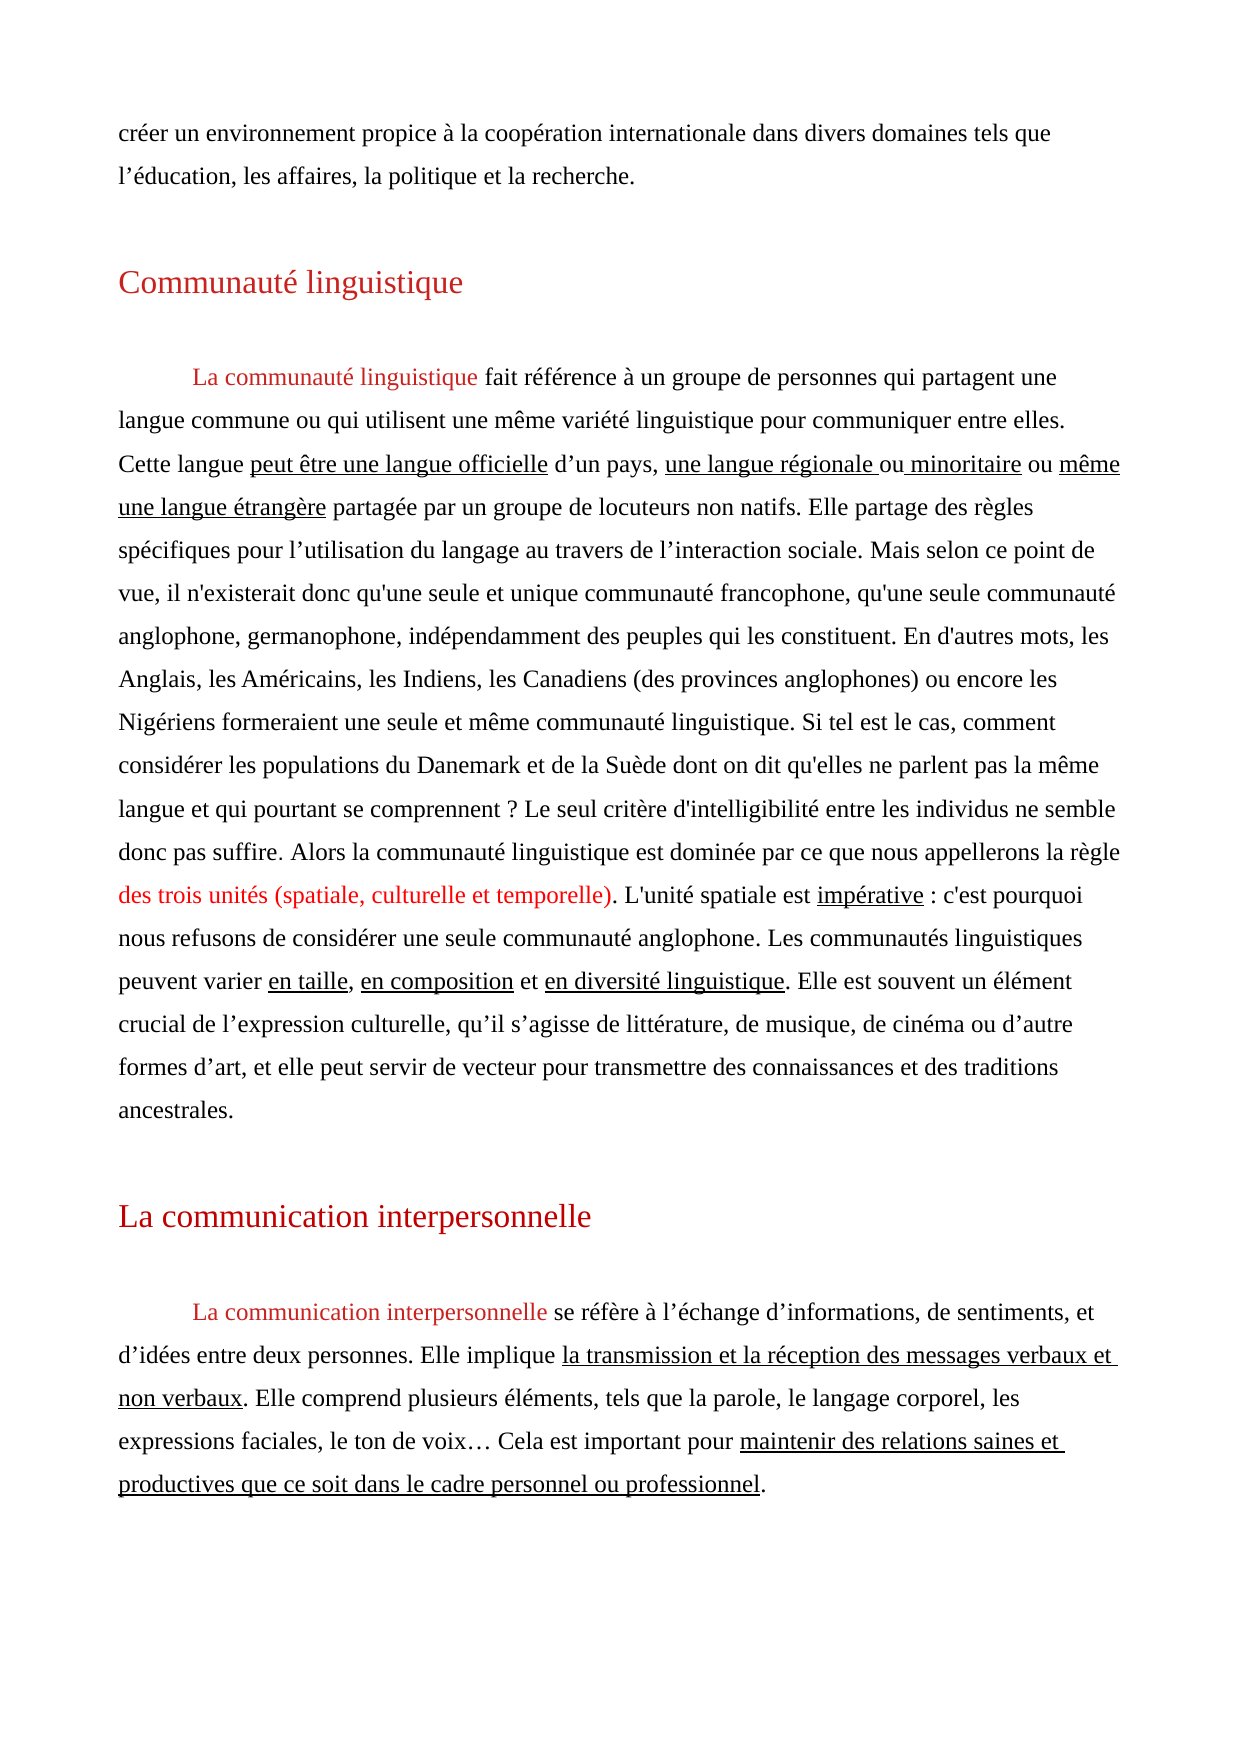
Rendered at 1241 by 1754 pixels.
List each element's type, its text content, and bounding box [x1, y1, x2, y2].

text Communauté linguistique [118, 262, 1122, 300]
text créer un environnement propice à la coopération internationale dans divers domaines tels que l’éducation, les affaires, la politique et la recherche. [118, 118, 1122, 190]
text La communication interpersonnelle se réfère à l’échange d’informations, de sentiments, et d’idées entre deux personnes. Elle implique la transmission et la réception des messages verbaux et non verbaux. Elle comprend plusieurs éléments, tels que la parole, le langage corporel, les expressions faciales, le ton de voix… Cela est important pour maintenir des relations saines et productives que ce soit dans le cadre personnel ou professionnel. [118, 1297, 1122, 1498]
text La communication interpersonnelle [118, 1196, 1122, 1234]
text La communauté linguistique fait référence à un groupe de personnes qui partagent une langue commune ou qui utilisent une même variété linguistique pour communiquer entre elles. Cette langue peut être une langue officielle d’un pays, une langue régionale ou minoritaire ou même une langue étrangère partagée par un groupe de locuteurs non natifs. Elle partage des règles spécifiques pour l’utilisation du langage au travers de l’interaction sociale. Mais selon ce point de vue, il n'existerait donc qu'une seule et unique communauté francophone, qu'une seule communauté anglophone, germanophone, indépendamment des peuples qui les constituent. En d'autres mots, les Anglais, les Américains, les Indiens, les Canadiens (des provinces anglophones) ou encore les Nigériens formeraient une seule et même communauté linguistique. Si tel est le cas, comment considérer les populations du Danemark et de la Suède dont on dit qu'elles ne parlent pas la même langue et qui pourtant se comprennent ? Le seul critère d'intelligibilité entre les individus ne semble donc pas suffire. Alors la communauté linguistique est dominée par ce que nous appellerons la règle des trois unités (spatiale, culturelle et temporelle). L'unité spatiale est impérative : c'est pourquoi nous refusons de considérer une seule communauté anglophone. Les communautés linguistiques peuvent varier en taille, en composition et en diversité linguistique. Elle est souvent un élément crucial de l’expression culturelle, qu’il s’agisse de littérature, de musique, de cinéma ou d’autre formes d’art, et elle peut servir de vecteur pour transmettre des connaissances et des traditions ancestrales. [118, 362, 1122, 1124]
